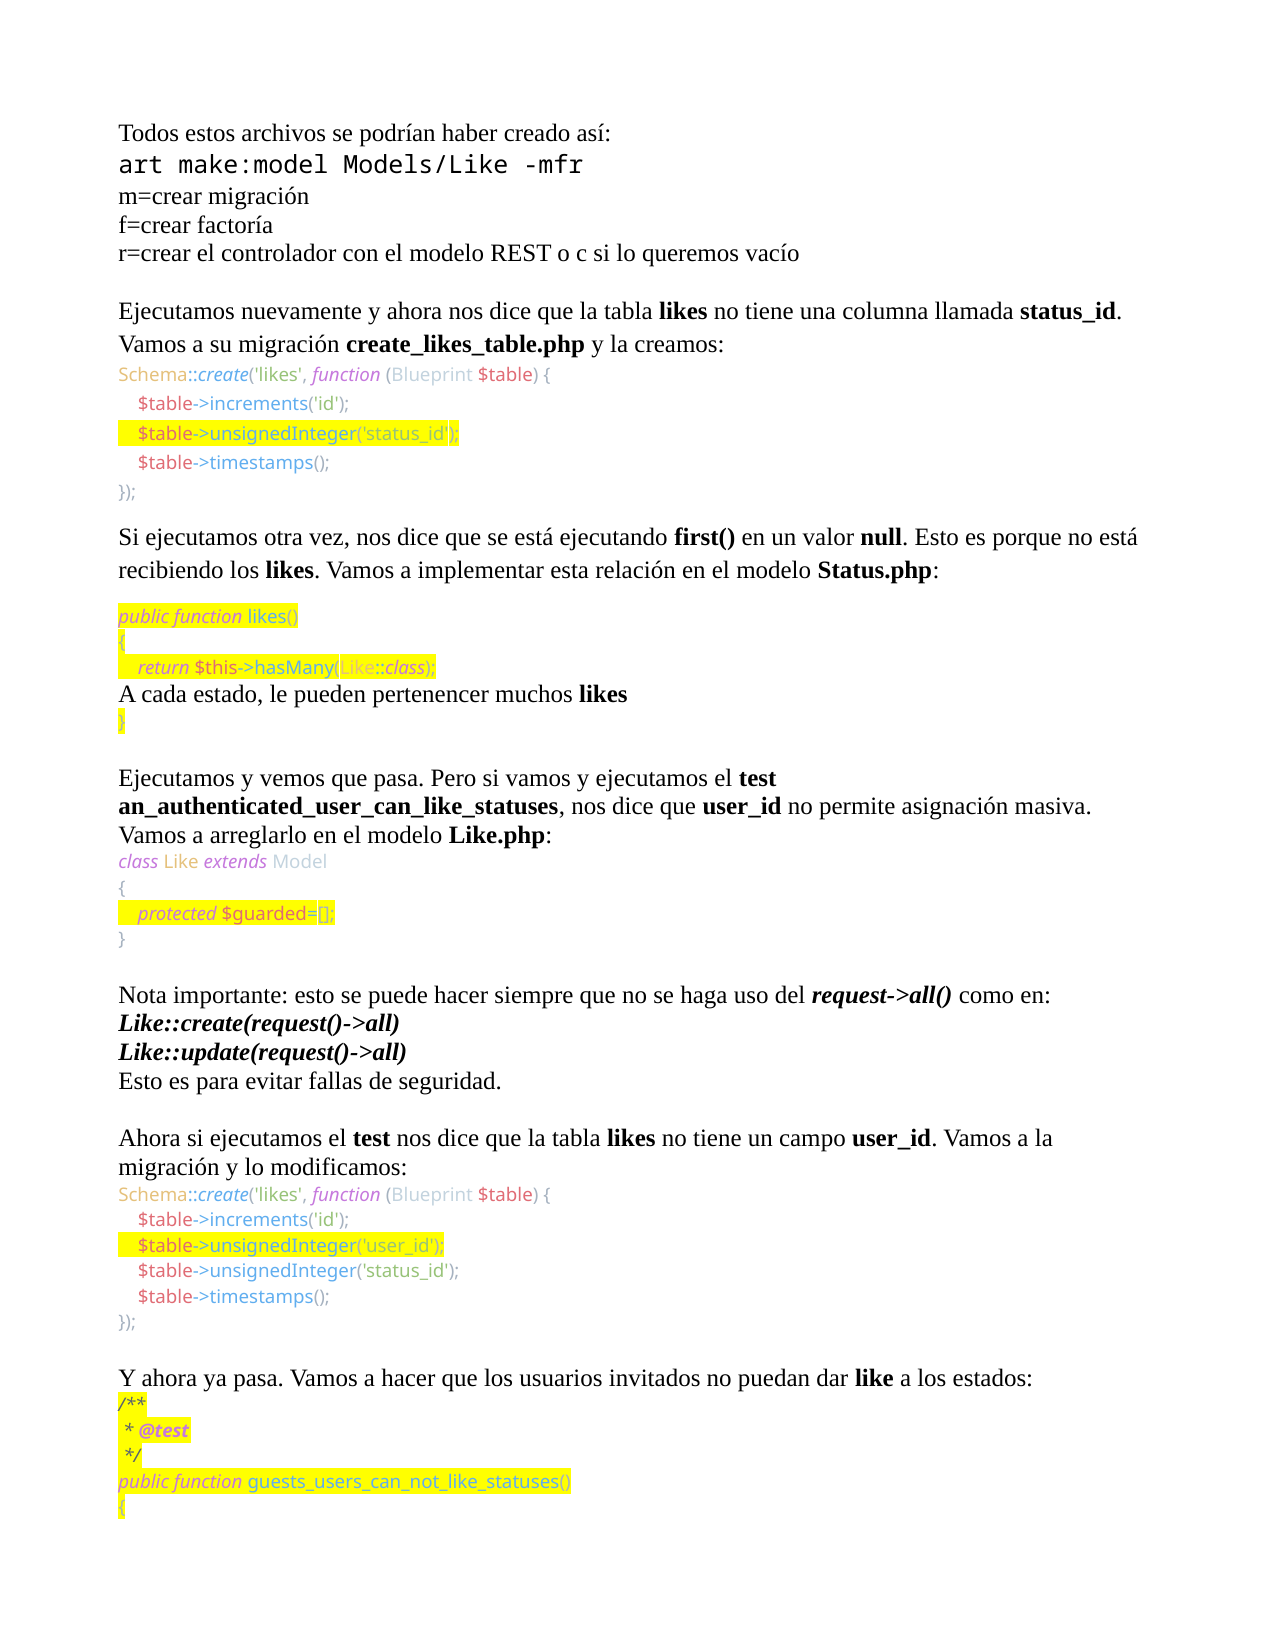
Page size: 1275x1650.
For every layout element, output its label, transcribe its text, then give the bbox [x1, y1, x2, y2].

text Ejecutamos y vemos que pasa. Pero si vamos y ejecutamos el test an_authenticated_user_can_like_statuses, nos dice que user_id no permite asignación masiva. Vamos a arreglarlo en el modelo Like.php: [118, 763, 1157, 849]
text public function likes() { return $this->hasMany(Like::class); A cada estado, le pueden pertenencer muchos likes [118, 603, 1157, 708]
text Todos estos archivos se podrían haber creado así: [118, 118, 1157, 147]
text Ejecutamos nuevamente y ahora nos dice que la tabla likes no tiene una columna llamada status_id. Vamos a su migración create_likes_table.php y la creamos: Schema::create('likes', function (Blueprint $table) { $table->increments('id'); $table->unsignedInteger('status_id'); $table->timestamps(); }); [118, 296, 1157, 504]
text f=crear factoría [118, 210, 1157, 238]
text Like::update(request()->all) [118, 1037, 1157, 1066]
text art make:model Models/Like -mfr [118, 147, 1157, 181]
text } [118, 708, 1157, 734]
text Schema::create('likes', function (Blueprint $table) { $table->increments('id'); $table->unsignedInteger('user_id'); $table->unsignedInteger('status_id'); $table->timestamps(); }); [118, 1181, 1157, 1334]
text Like::create(request()->all) [118, 1008, 1157, 1037]
text Si ejecutamos otra vez, nos dice que se está ejecutando first() en un valor null. Esto es porque no está recibiendo los likes. Vamos a implementar esta relación en el modelo Status.php: [118, 522, 1157, 584]
text Nota importante: esto se puede hacer siempre que no se haga uso del request->all() como en: [118, 980, 1157, 1008]
text r=crear el controlador con el modelo REST o c si lo queremos vacío [118, 238, 1157, 267]
text Esto es para evitar fallas de seguridad. [118, 1066, 1157, 1095]
text m=crear migración [118, 181, 1157, 210]
text class Like extends Model { protected $guarded=[]; } [118, 849, 1157, 951]
text /** * @test */ public function guests_users_can_not_like_statuses() { [118, 1392, 1157, 1519]
text Ahora si ejecutamos el test nos dice que la tabla likes no tiene un campo user_id. Vamos a la migración y lo modificamos: [118, 1123, 1157, 1181]
text Y ahora ya pasa. Vamos a hacer que los usuarios invitados no puedan dar like a los estados: [118, 1363, 1157, 1392]
